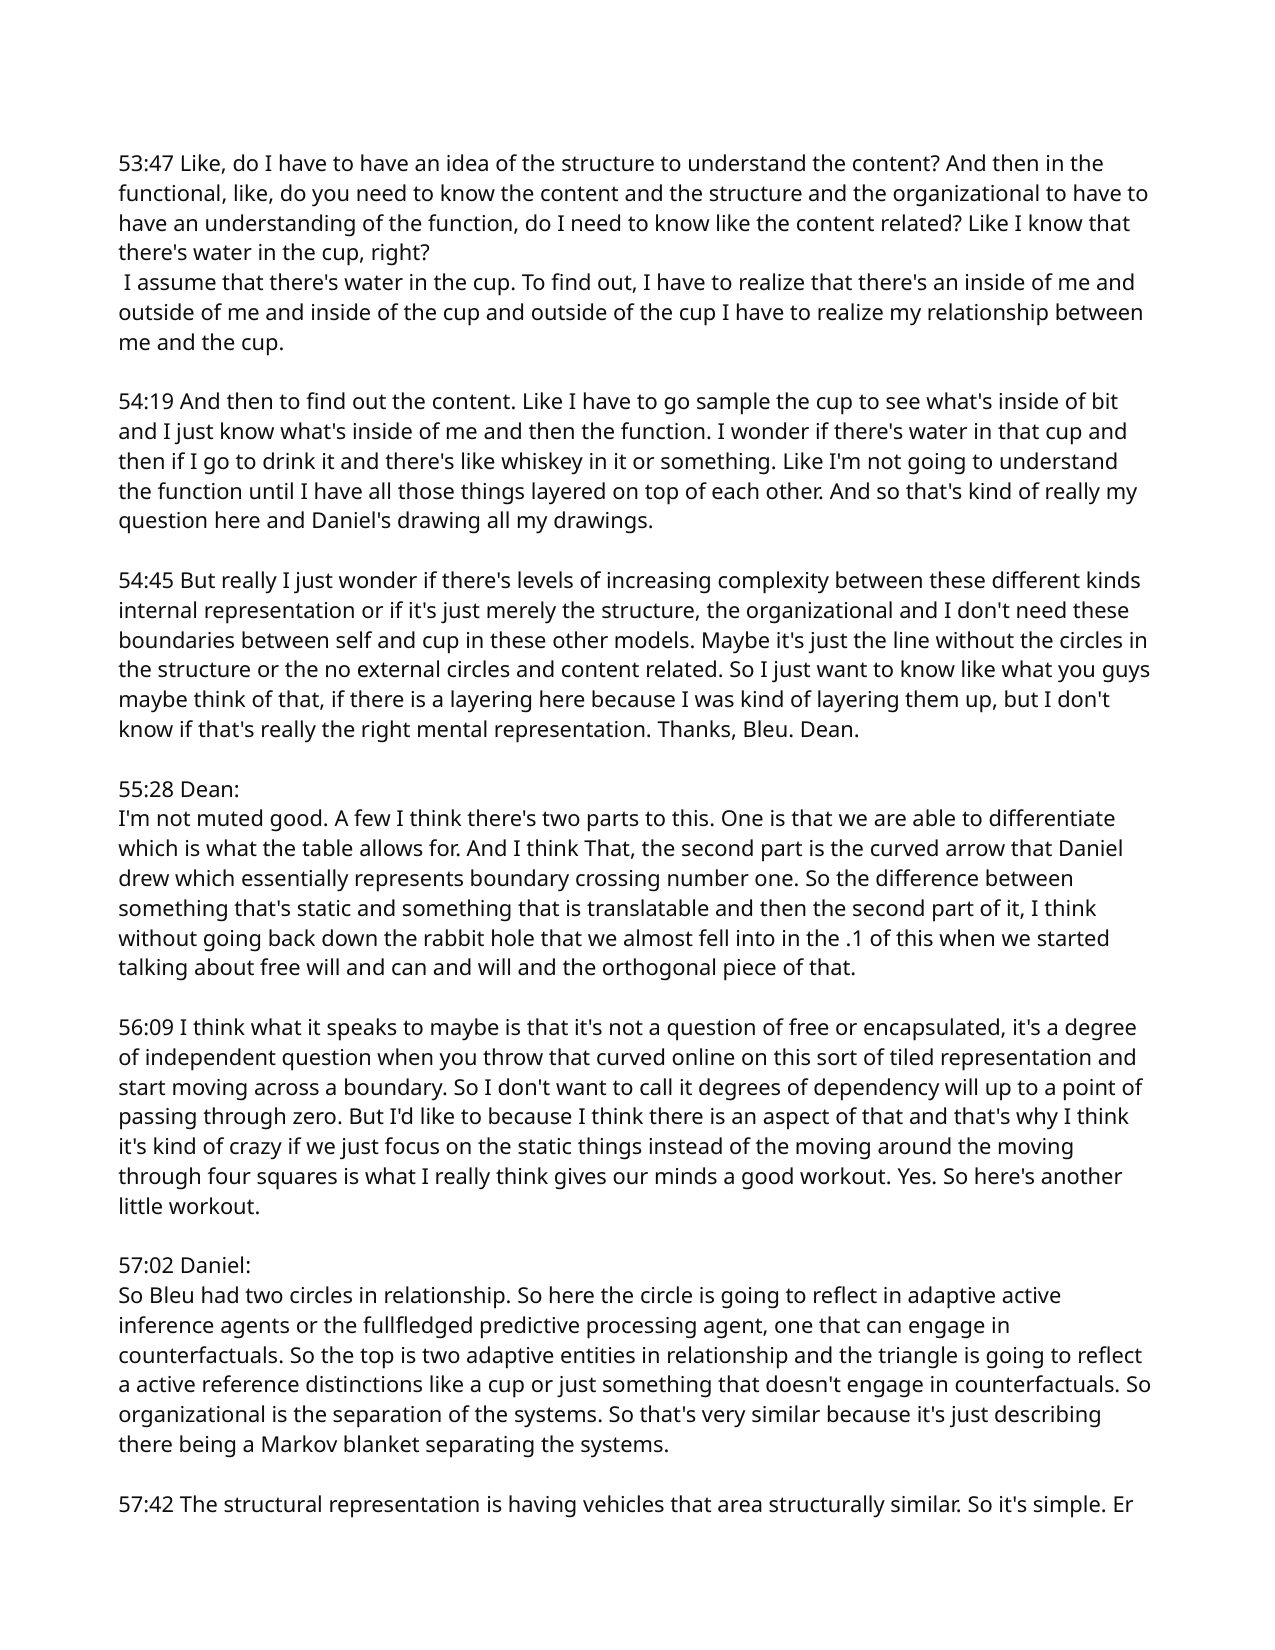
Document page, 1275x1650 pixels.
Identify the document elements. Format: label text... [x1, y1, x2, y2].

text 53:47 Like, do I have to have an idea of the structure to understand the content? And then in the functional, like, do you need to know the content and the structure and the organizational to have to have an understanding of the function, do I need to know like the content related? Like I know that there's water in the cup, right? [118, 118, 1157, 267]
text I assume that there's water in the cup. To find out, I have to realize that there's an inside of me and outside of me and inside of the cup and outside of the cup I have to realize my relationship between me and the cup. 54:19 And then to find out the content. Like I have to go sample the cup to see what's inside of bit and I just know what's inside of me and then the function. I wonder if there's water in that cup and then if I go to drink it and there's like whiskey in it or something. Like I'm not going to understand the function until I have all those things layered on top of each other. And so that's kind of really my question here and Daniel's drawing all my drawings. 54:45 But really I just wonder if there's levels of increasing complexity between these different kinds internal representation or if it's just merely the structure, the organizational and I don't need these boundaries between self and cup in these other models. Maybe it's just the line without the circles in the structure or the no external circles and content related. So I just want to know like what you guys maybe think of that, if there is a layering here because I was kind of layering them up, but I don't know if that's really the right mental representation. Thanks, Bleu. Dean. 55:28 Dean: I'm not muted good. A few I think there's two parts to this. One is that we are able to differentiate which is what the table allows for. And I think That, the second part is the curved arrow that Daniel drew which essentially represents boundary crossing number one. So the difference between something that's static and something that is translatable and then the second part of it, I think without going back down the rabbit hole that we almost fell into in the .1 of this when we started talking about free will and can and will and the orthogonal piece of that. 56:09 I think what it speaks to maybe is that it's not a question of free or encapsulated, it's a degree of independent question when you throw that curved online on this sort of tiled representation and start moving across a boundary. So I don't want to call it degrees of dependency will up to a point of passing through zero. But I'd like to because I think there is an aspect of that and that's why I think it's kind of crazy if we just focus on the static things instead of the moving around the moving through four squares is what I really think gives our minds a good workout. Yes. So here's another little workout. 57:02 Daniel: So Bleu had two circles in relationship. So here the circle is going to reflect in adaptive active inference agents or the fullfledged predictive processing agent, one that can engage in counterfactuals. So the top is two adaptive entities in relationship and the triangle is going to reflect a active reference distinctions like a cup or just something that doesn't engage in counterfactuals. So organizational is the separation of the systems. So that's very similar because it's just describing there being a Markov blanket separating the systems. 57:42 The structural representation is having vehicles that area structurally similar. So it's simple. Er [118, 267, 1157, 1518]
